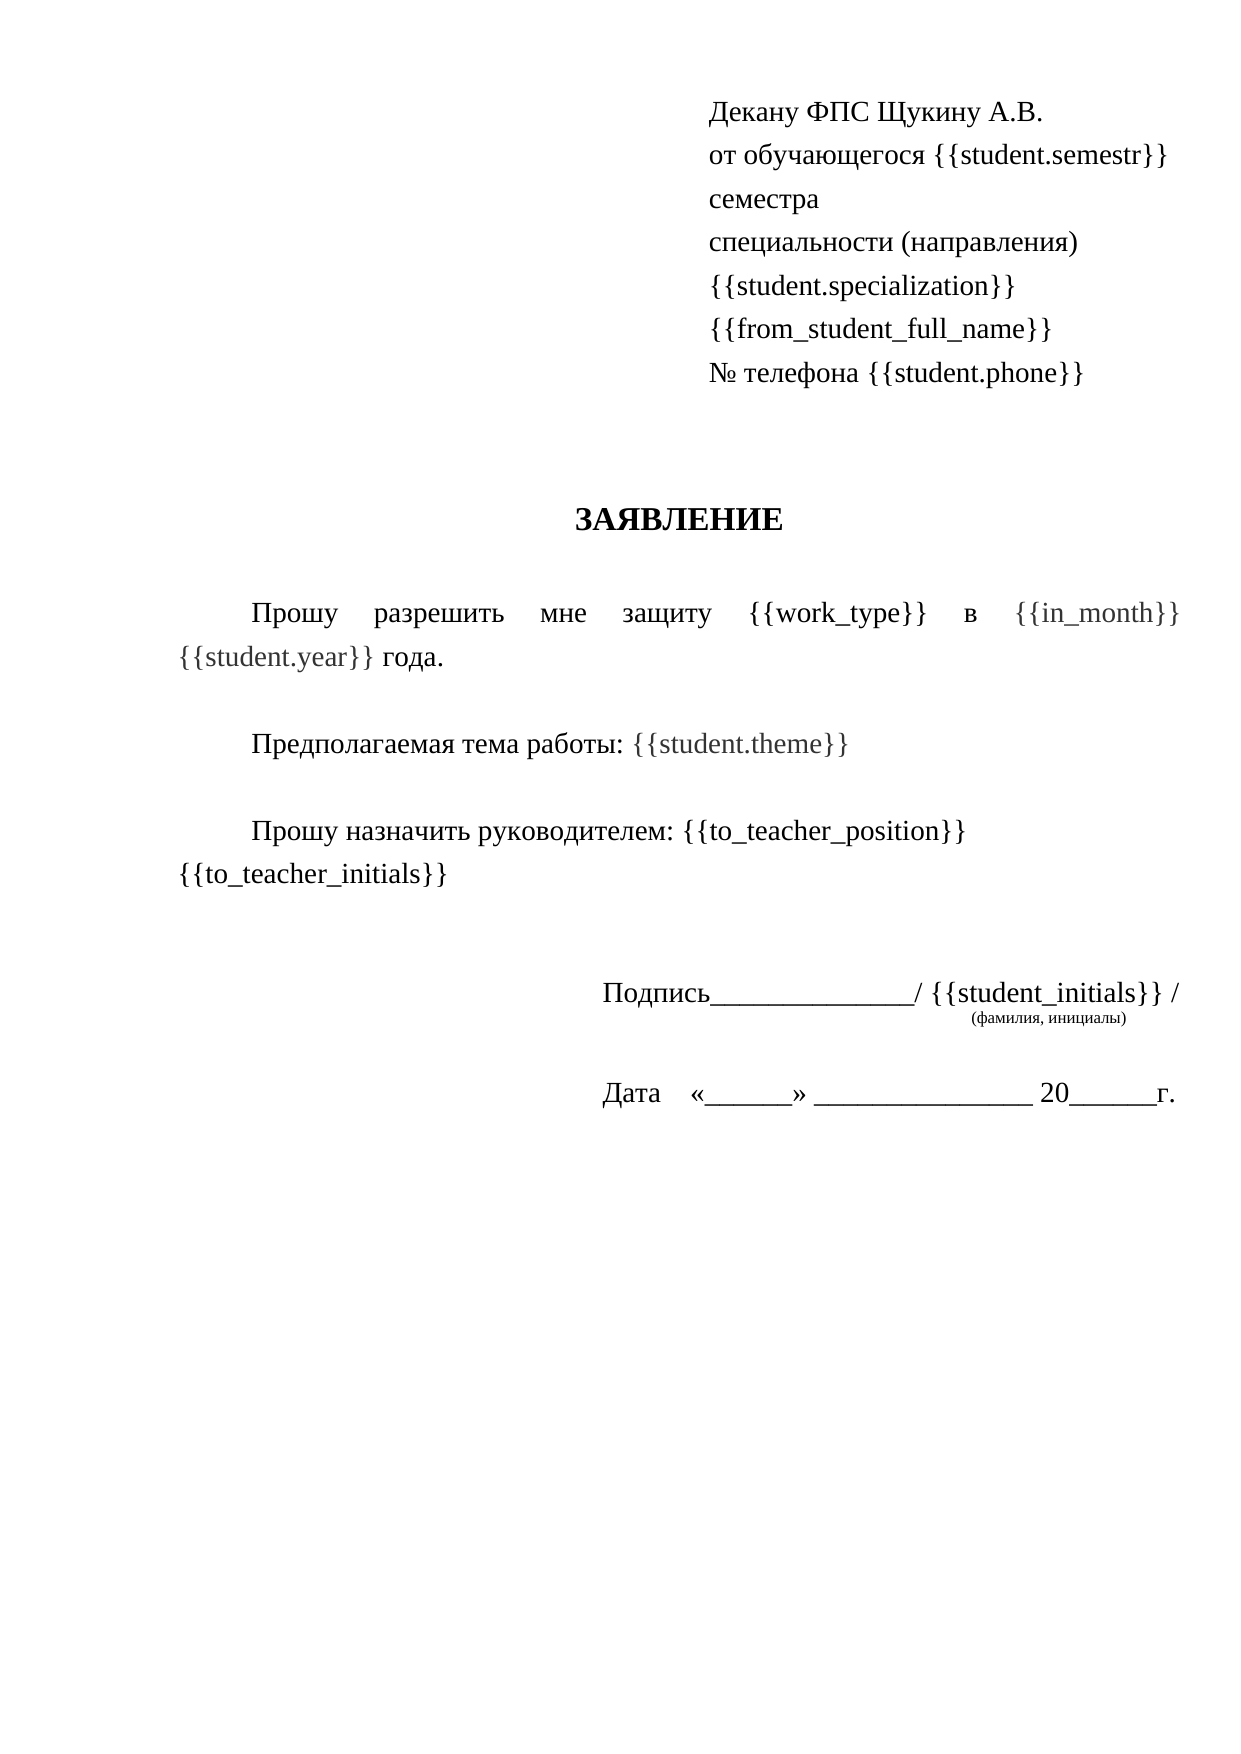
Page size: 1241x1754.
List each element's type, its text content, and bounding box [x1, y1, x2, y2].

subtitle Заявление [177, 499, 1181, 538]
text {{from_student_full_name}} № телефона {{student.phone}} [709, 311, 1181, 432]
text Прошу назначить руководителем: {{to_teacher_position}} {{to_teacher_initials}} [177, 813, 1181, 890]
text {{student.specialization}} [709, 268, 1181, 301]
text Подпись______________/ {{student_initials}} / [602, 975, 1181, 1008]
text Прошу разрешить мне защиту {{work_type}} в {{in_month}} {{student.year}} года. [177, 595, 1181, 672]
text (фамилия, инициалы) [971, 1008, 1181, 1042]
text Дата «______» _______________ 20______г. [602, 1075, 1181, 1109]
text Декану ФПС Щукину А.В. от обучающегося {{student.semestr}} семестра специальности (направления) [709, 94, 1181, 258]
text Предполагаемая тема работы: {{student.theme}} [177, 726, 1181, 759]
